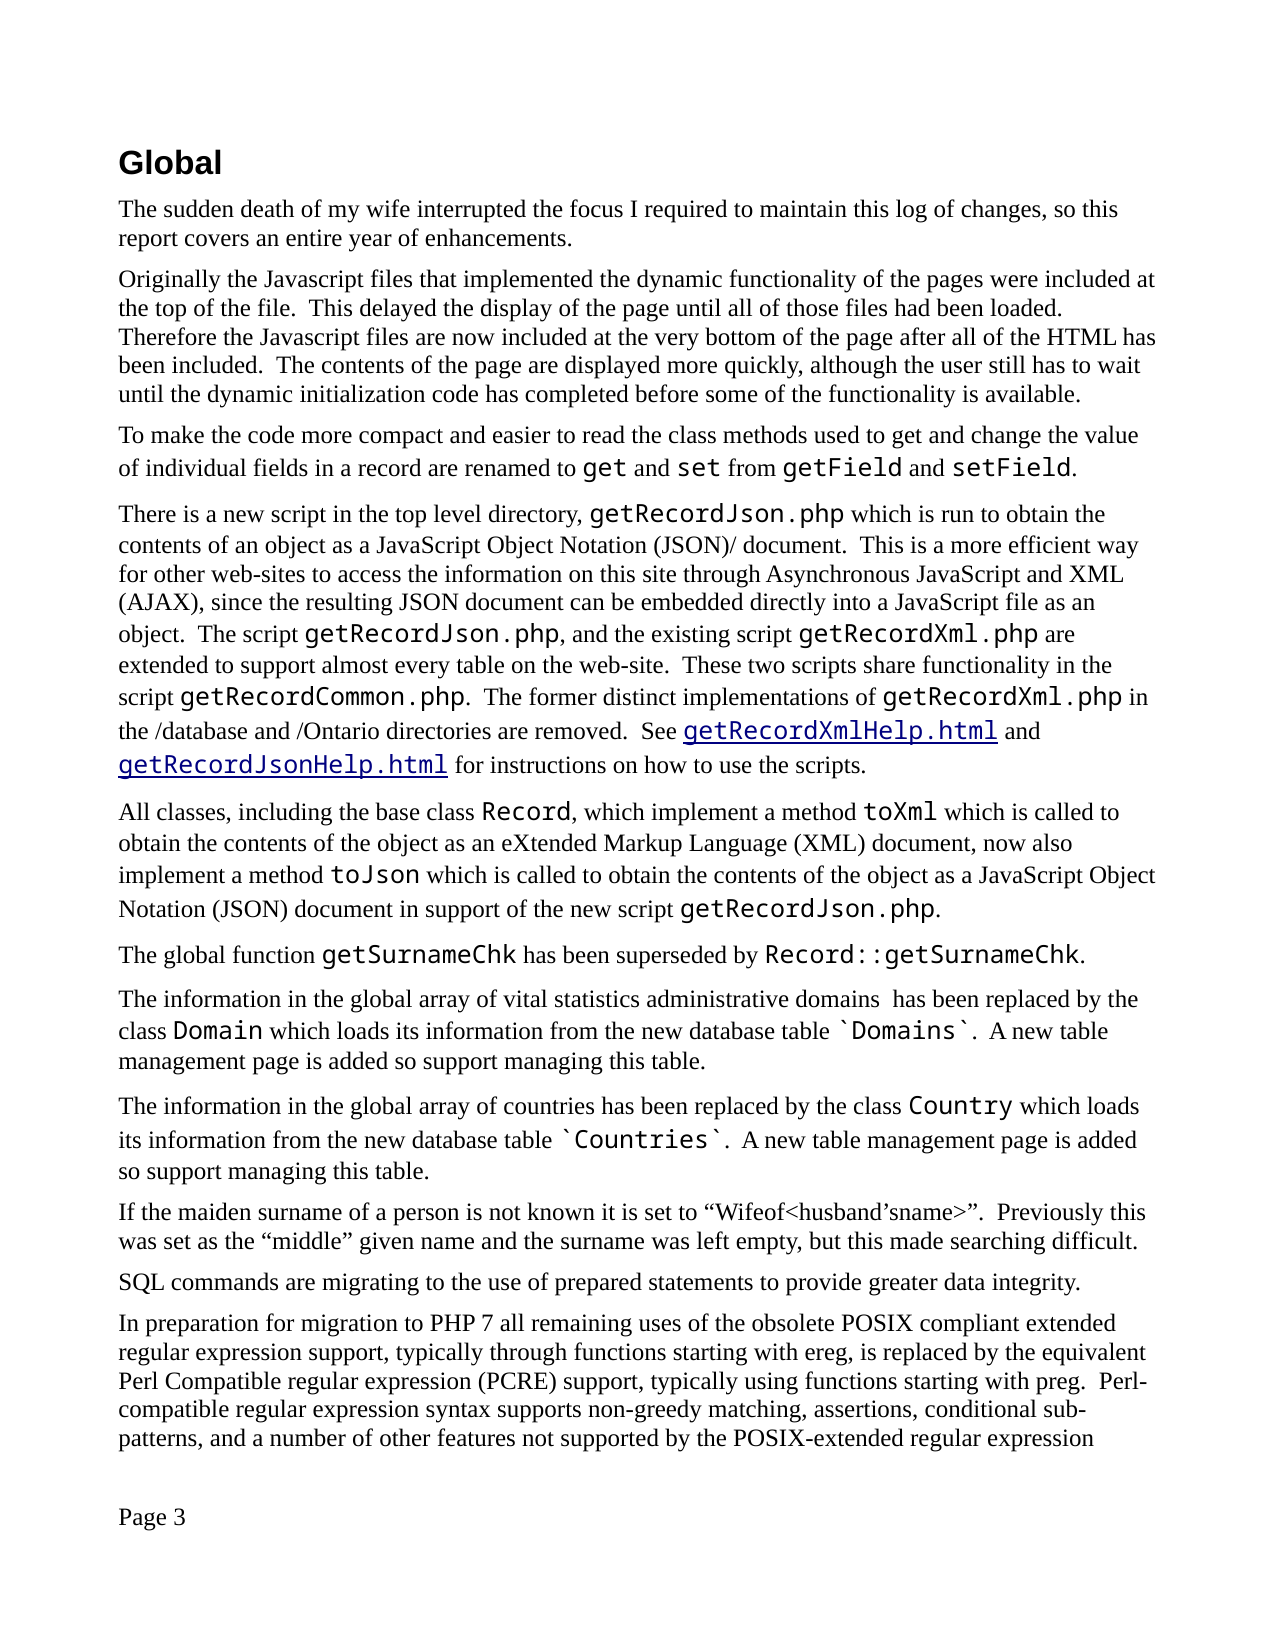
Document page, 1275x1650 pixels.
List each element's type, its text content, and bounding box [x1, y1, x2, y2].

text Originally the Javascript files that implemented the dynamic functionality of the pages were included at the top of the file. This delayed the display of the page until all of those files had been loaded. Therefore the Javascript files are now included at the very bottom of the page after all of the HTML has been included. The contents of the page are displayed more quickly, although the user still has to wait until the dynamic initialization code has completed before some of the functionality is available. [118, 264, 1157, 408]
text There is a new script in the top level directory, getRecordJson.php which is run to obtain the contents of an object as a JavaScript Object Notation (JSON)/ document. This is a more efficient way for other web-sites to access the information on this site through Asynchronous JavaScript and XML (AJAX), since the resulting JSON document can be embedded directly into a JavaScript file as an object. The script getRecordJson.php, and the existing script getRecordXml.php are extended to support almost every table on the web-site. These two scripts share functionality in the script getRecordCommon.php. The former distinct implementations of getRecordXml.php in the /database and /Ontario directories are removed. See getRecordXmlHelp.html and getRecordJsonHelp.html for instructions on how to use the scripts. [118, 496, 1157, 781]
text If the maiden surname of a person is not known it is set to “Wifeof<husband’sname>”. Previously this was set as the “middle” given name and the surname was left empty, but this made searching difficult. [118, 1197, 1157, 1254]
subtitle Global [118, 143, 1157, 182]
text To make the code more compact and easier to read the class methods used to get and change the value of individual fields in a record are renamed to get and set from getField and setField. [118, 421, 1157, 483]
text SQL commands are migrating to the use of prepared statements to provide greater data integrity. [118, 1267, 1157, 1296]
text The information in the global array of vital statistics administrative domains has been replaced by the class Domain which loads its information from the new database table `Domains`. A new table management page is added so support managing this table. [118, 984, 1157, 1075]
text All classes, including the base class Record, which implement a method toXml which is called to obtain the contents of the object as an eXtended Markup Language (XML) document, now also implement a method toJson which is called to obtain the contents of the object as a JavaScript Object Notation (JSON) document in support of the new script getRecordJson.php. [118, 794, 1157, 924]
text The global function getSurnameChk has been superseded by Record::getSurnameChk. [118, 937, 1157, 971]
text The sudden death of my wife interrupted the focus I required to maintain this log of changes, so this report covers an entire year of enhancements. [118, 194, 1157, 252]
text The information in the global array of countries has been replaced by the class Country which loads its information from the new database table `Countries`. A new table management page is added so support managing this table. [118, 1088, 1157, 1184]
text In preparation for migration to PHP 7 all remaining uses of the obsolete POSIX compliant extended regular expression support, typically through functions starting with ereg, is replaced by the equivalent Perl Compatible regular expression (PCRE) support, typically using functions starting with preg. Perl-compatible regular expression syntax supports non-greedy matching, assertions, conditional sub-patterns, and a number of other features not supported by the POSIX-extended regular expression [118, 1308, 1157, 1452]
